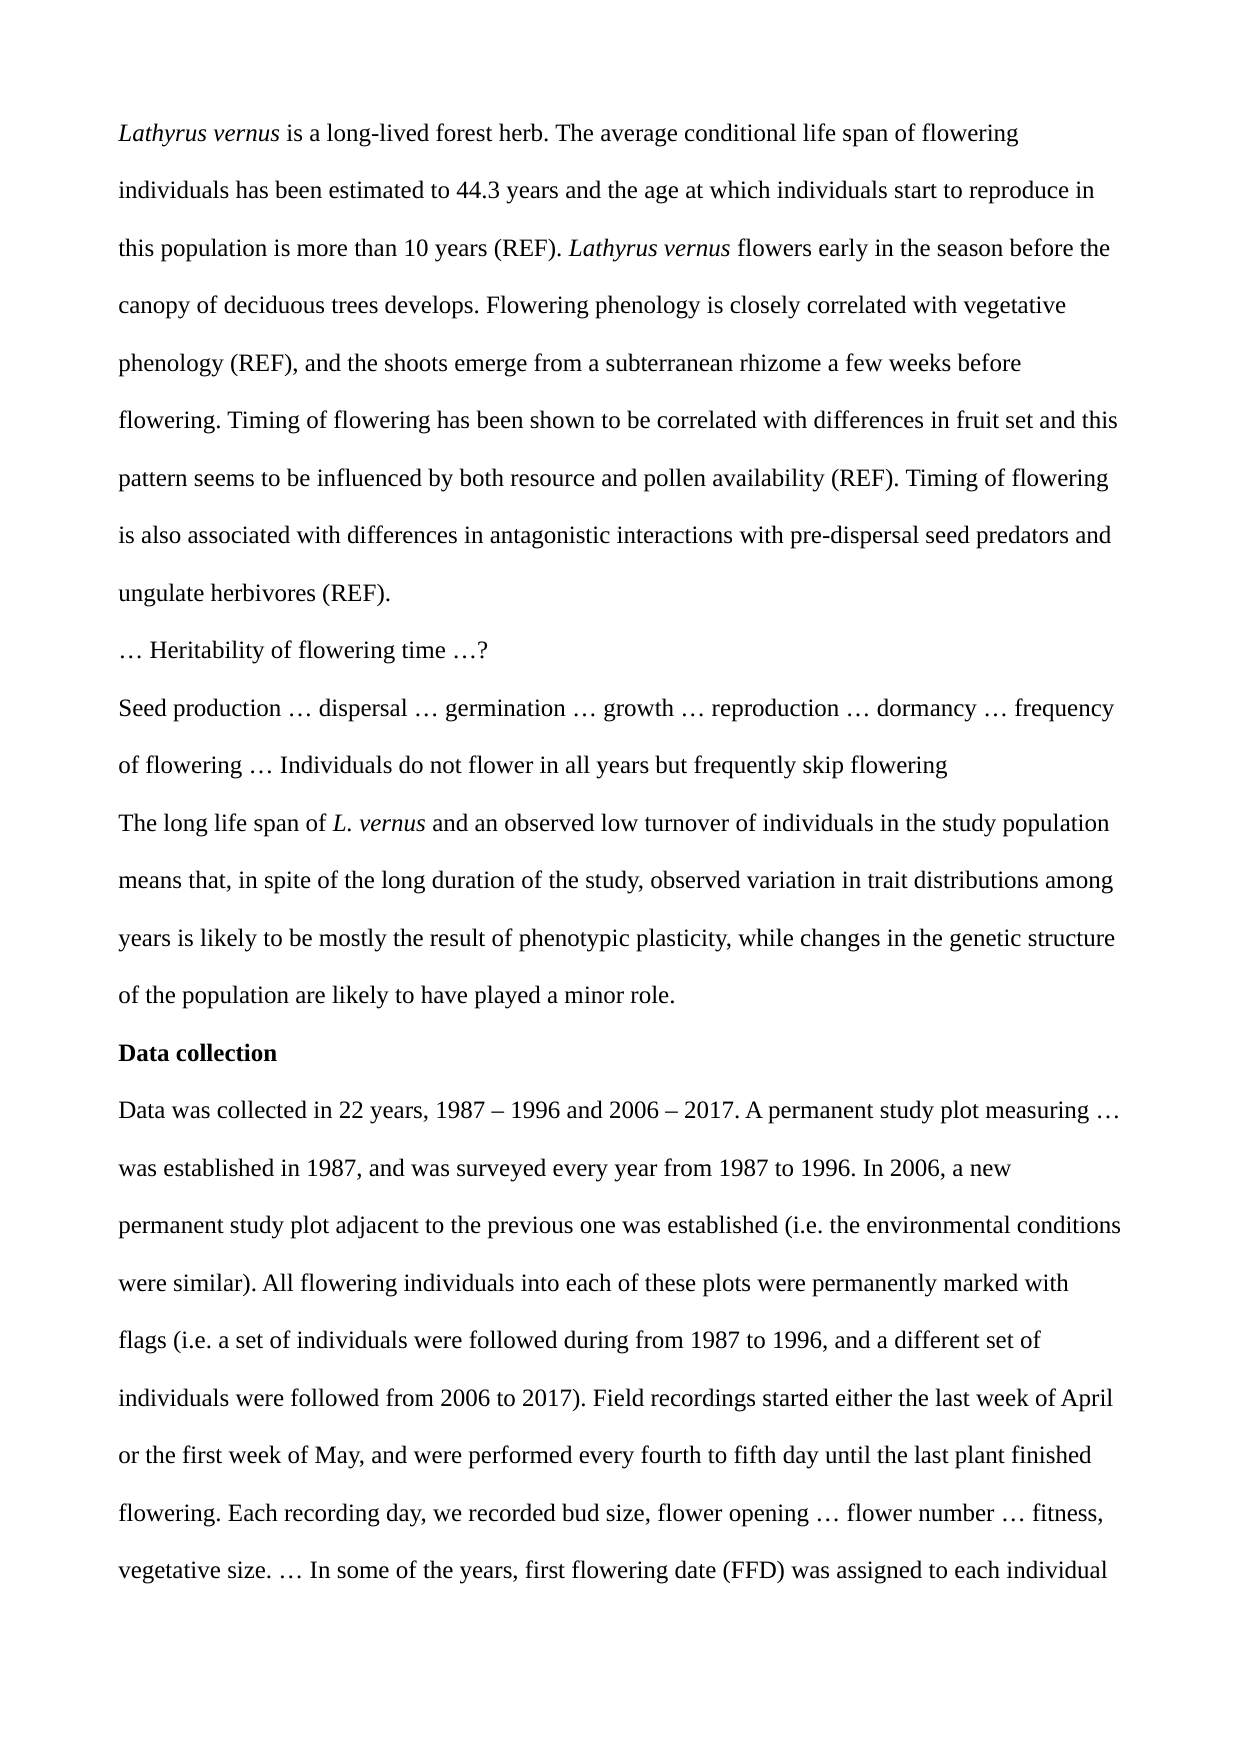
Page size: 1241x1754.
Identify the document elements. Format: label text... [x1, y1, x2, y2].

text … Heritability of flowering time …? [118, 636, 1122, 664]
text Seed production … dispersal … germination … growth … reproduction … dormancy … frequency of flowering … Individuals do not flower in all years but frequently skip flowering [118, 693, 1122, 779]
text Lathyrus vernus is a long-lived forest herb. The average conditional life span of flowering individuals has been estimated to 44.3 years and the age at which individuals start to reproduce in this population is more than 10 years (REF). Lathyrus vernus flowers early in the season before the canopy of deciduous trees develops. Flowering phenology is closely correlated with vegetative phenology (REF), and the shoots emerge from a subterranean rhizome a few weeks before flowering. Timing of flowering has been shown to be correlated with differences in fruit set and this pattern seems to be influenced by both resource and pollen availability (REF). Timing of flowering is also associated with differences in antagonistic interactions with pre-dispersal seed predators and ungulate herbivores (REF). [118, 118, 1122, 607]
text The long life span of L. vernus and an observed low turnover of individuals in the study population means that, in spite of the long duration of the study, observed variation in trait distributions among years is likely to be mostly the result of phenotypic plasticity, while changes in the genetic structure of the population are likely to have played a minor role. [118, 808, 1122, 1009]
text Data was collected in 22 years, 1987 – 1996 and 2006 – 2017. A permanent study plot measuring … was established in 1987, and was surveyed every year from 1987 to 1996. In 2006, a new permanent study plot adjacent to the previous one was established (i.e. the environmental conditions were similar). All flowering individuals into each of these plots were permanently marked with flags (i.e. a set of individuals were followed during from 1987 to 1996, and a different set of individuals were followed from 2006 to 2017). Field recordings started either the last week of April or the first week of May, and were performed every fourth to fifth day until the last plant finished flowering. Each recording day, we recorded bud size, flower opening … flower number … fitness, vegetative size. … In some of the years, first flowering date (FFD) was assigned to each individual [118, 1096, 1122, 1584]
text Data collection [118, 1038, 1122, 1067]
